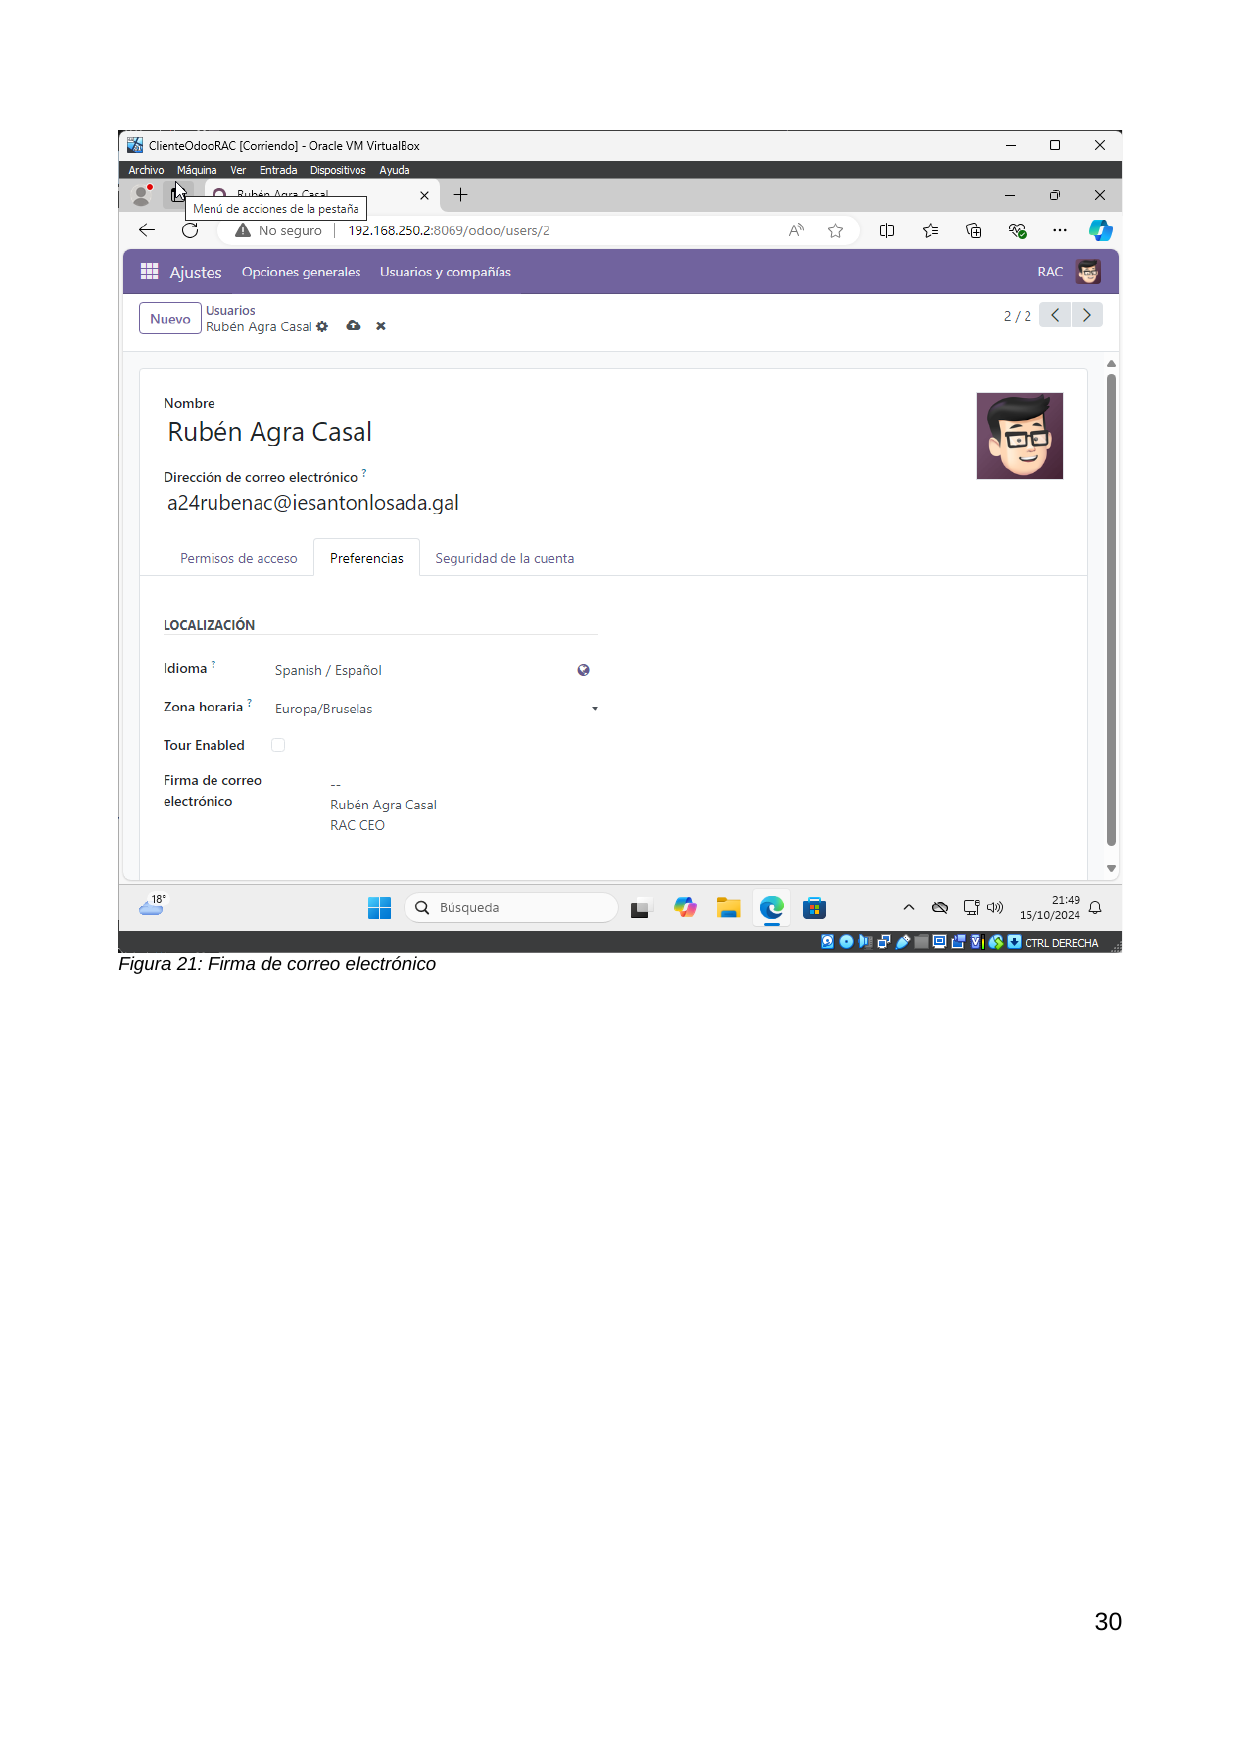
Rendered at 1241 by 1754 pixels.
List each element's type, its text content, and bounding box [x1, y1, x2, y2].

picture [118, 130, 1123, 953]
text Figura 21: Firma de correo electrónico [118, 953, 1122, 974]
